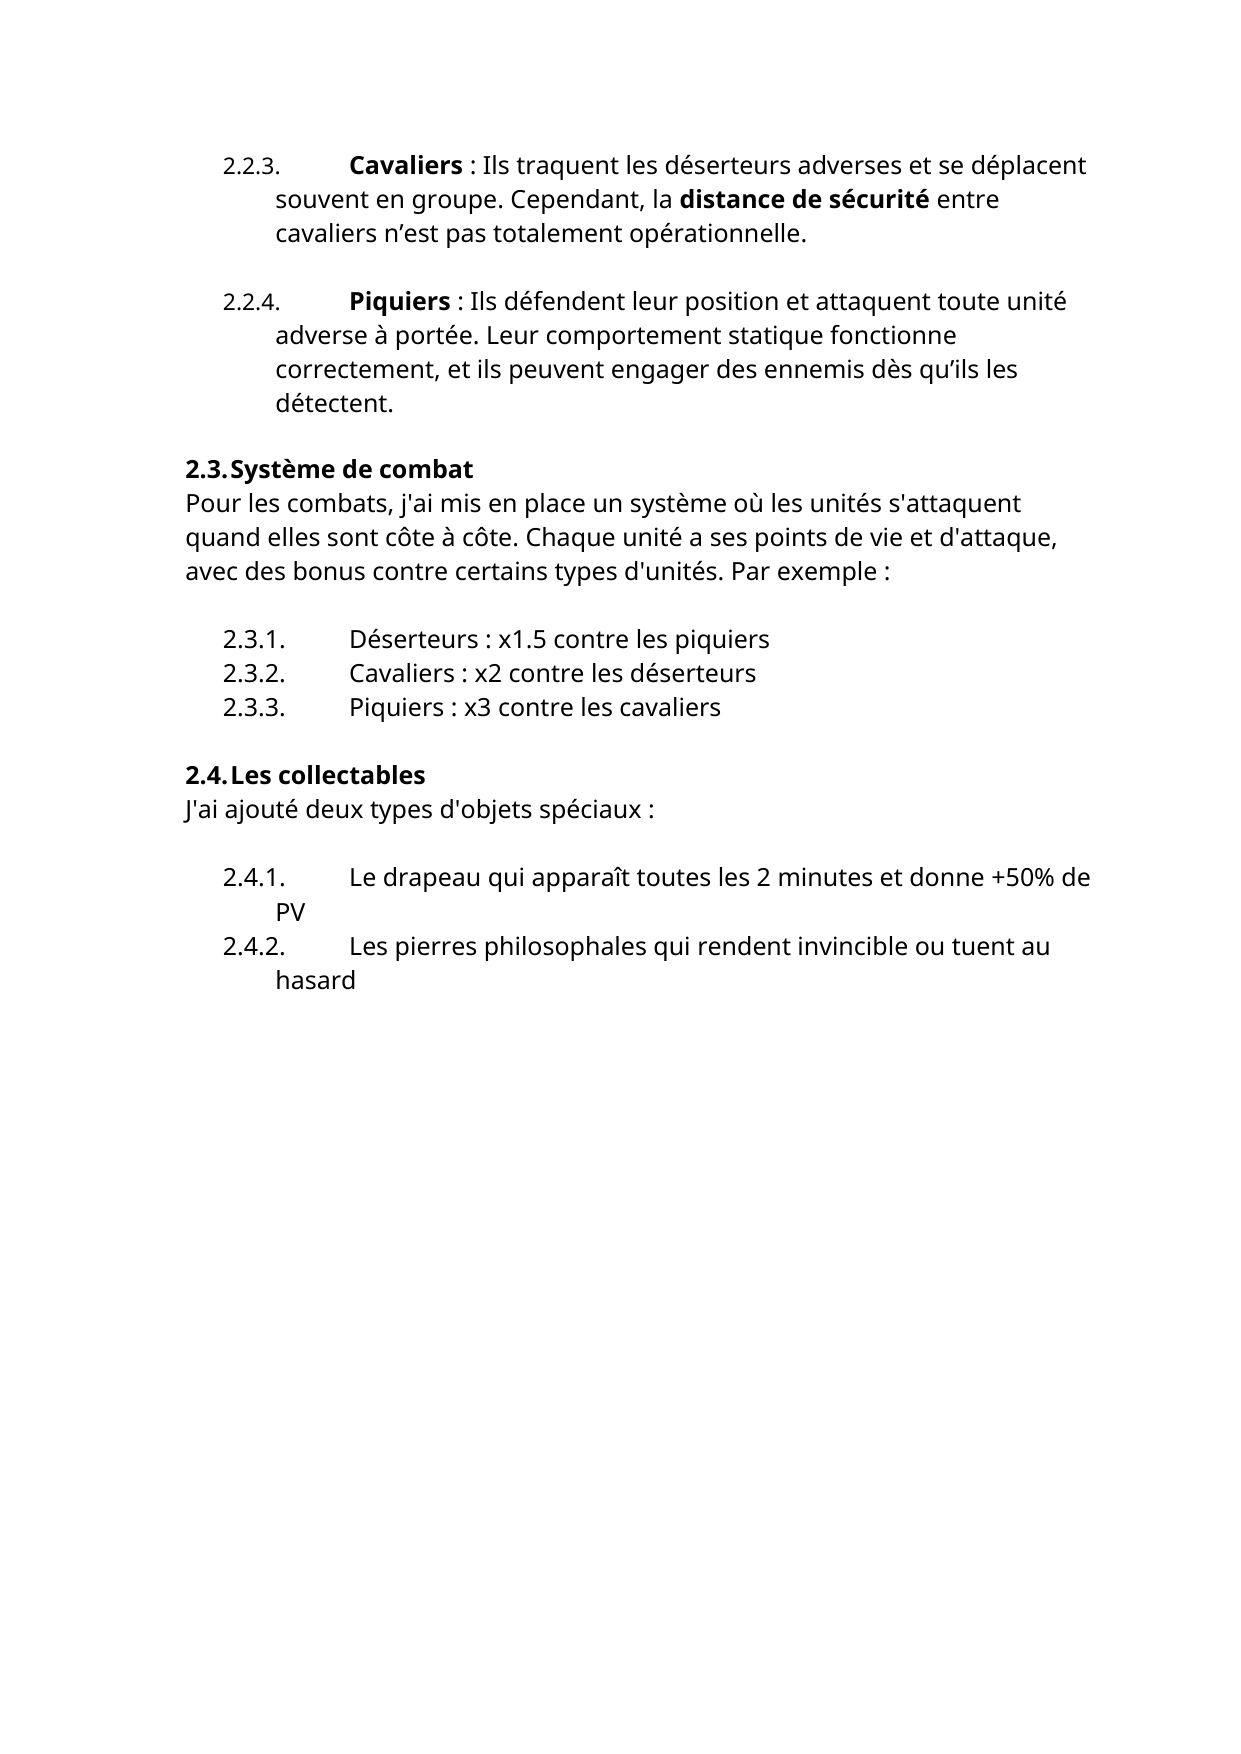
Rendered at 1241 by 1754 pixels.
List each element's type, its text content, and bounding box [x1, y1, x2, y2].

list Piquiers : Ils défendent leur position et attaquent toute unité adverse à portée. Leur comportement statique fonctionne correctement, et ils peuvent engager des ennemis dès qu’ils les détectent. [223, 284, 1093, 420]
list Cavaliers : x2 contre les déserteurs [223, 656, 1093, 690]
text J'ai ajouté deux types d'objets spéciaux : [148, 792, 1093, 826]
list Cavaliers : Ils traquent les déserteurs adverses et se déplacent souvent en groupe. Cependant, la distance de sécurité entre cavaliers n’est pas totalement opérationnelle. [223, 148, 1093, 250]
list Les pierres philosophales qui rendent invincible ou tuent au hasard [223, 928, 1093, 996]
list Système de combat [185, 451, 1093, 485]
list Le drapeau qui apparaît toutes les 2 minutes et donne +50% de PV [223, 860, 1093, 928]
list Les collectables [185, 758, 1093, 792]
list Piquiers : x3 contre les cavaliers [223, 690, 1093, 724]
text Pour les combats, j'ai mis en place un système où les unités s'attaquent quand elles sont côte à côte. Chaque unité a ses points de vie et d'attaque, avec des bonus contre certains types d'unités. Par exemple : [185, 485, 1093, 588]
list Déserteurs : x1.5 contre les piquiers [223, 622, 1093, 656]
